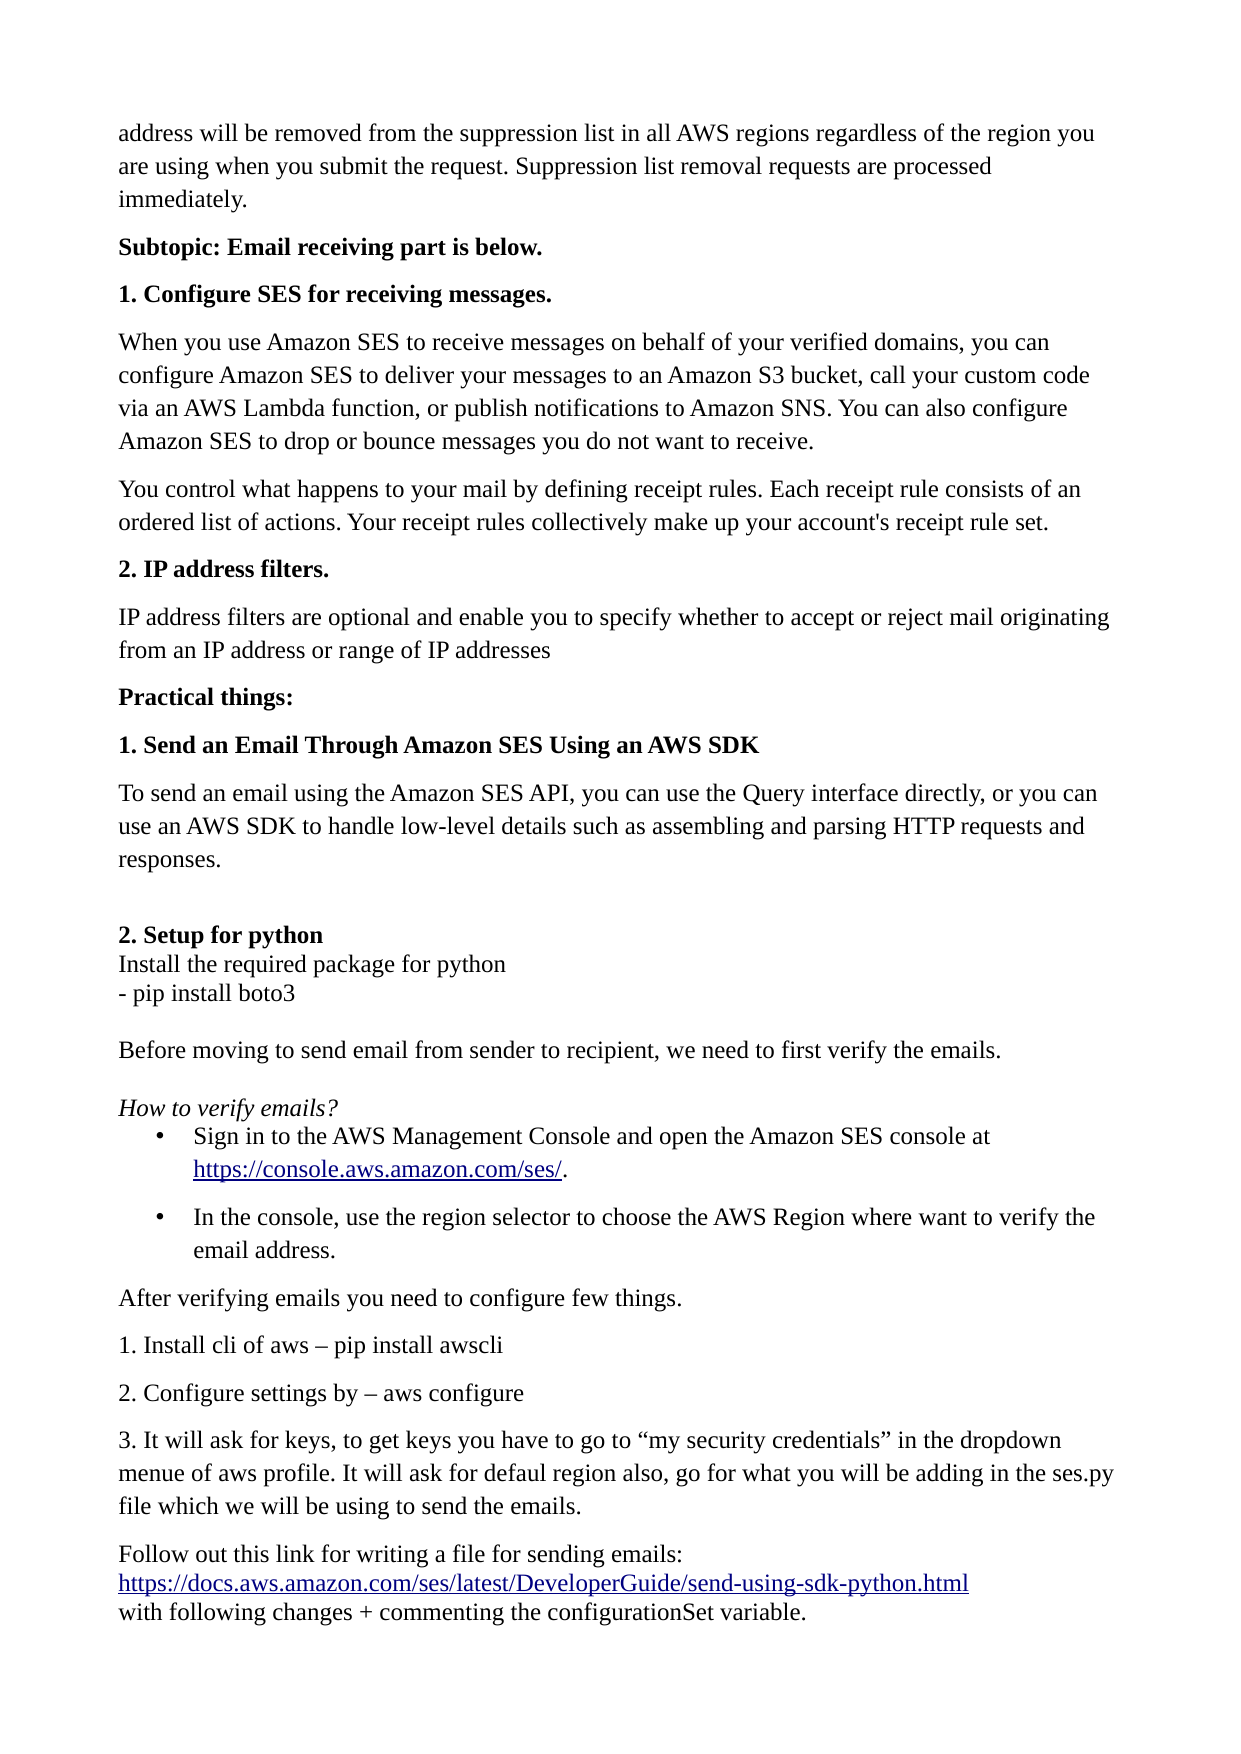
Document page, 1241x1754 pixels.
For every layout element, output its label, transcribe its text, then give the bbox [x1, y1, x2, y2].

text Subtopic: Email receiving part is below. [118, 232, 1122, 261]
text Follow out this link for writing a file for sending emails: [118, 1539, 1122, 1568]
text 1. Configure SES for receiving messages. [118, 279, 1122, 308]
text To send an email using the Amazon SES API, you can use the Query interface directly, or you can use an AWS SDK to handle low-level details such as assembling and parsing HTTP requests and responses. [118, 778, 1122, 872]
text 1. Install cli of aws – pip install awscli [118, 1330, 1122, 1359]
text address will be removed from the suppression list in all AWS regions regardless of the region you are using when you submit the request. Suppression list removal requests are processed immediately. [118, 118, 1122, 213]
text When you use Amazon SES to receive messages on behalf of your verified domains, you can configure Amazon SES to deliver your messages to an Amazon S3 bucket, call your custom code via an AWS Lambda function, or publish notifications to Amazon SNS. You can also configure Amazon SES to drop or bounce messages you do not want to receive. [118, 327, 1122, 455]
text 3. It will ask for keys, to get keys you have to go to “my security credentials” in the dropdown menue of aws profile. It will ask for defaul region also, go for what you will be adding in the ses.py file which we will be using to send the emails. [118, 1425, 1122, 1520]
list Sign in to the AWS Management Console and open the Amazon SES console at https://console.aws.amazon.com/ses/. [156, 1121, 1122, 1183]
text 2. Configure settings by – aws configure [118, 1378, 1122, 1407]
text https://docs.aws.amazon.com/ses/latest/DeveloperGuide/send-using-sdk-python.html [118, 1568, 1122, 1597]
text with following changes + commenting the configurationSet variable. [118, 1597, 1122, 1625]
text 2. Setup for python [118, 920, 1122, 949]
text After verifying emails you need to configure few things. [118, 1283, 1122, 1311]
text How to verify emails? [118, 1093, 1122, 1121]
text 2. IP address filters. [118, 554, 1122, 583]
text You control what happens to your mail by defining receipt rules. Each receipt rule consists of an ordered list of actions. Your receipt rules collectively make up your account's receipt rule set. [118, 474, 1122, 535]
text IP address filters are optional and enable you to specify whether to accept or reject mail originating from an IP address or range of IP addresses [118, 602, 1122, 664]
text - pip install boto3 [118, 978, 1122, 1006]
text 1. Send an Email Through Amazon SES Using an AWS SDK [118, 730, 1122, 759]
text Practical things: [118, 682, 1122, 711]
list In the console, use the region selector to choose the AWS Region where want to verify the email address. [156, 1202, 1122, 1264]
text Before moving to send email from sender to recipient, we need to first verify the emails. [118, 1035, 1122, 1064]
text Install the required package for python [118, 949, 1122, 978]
